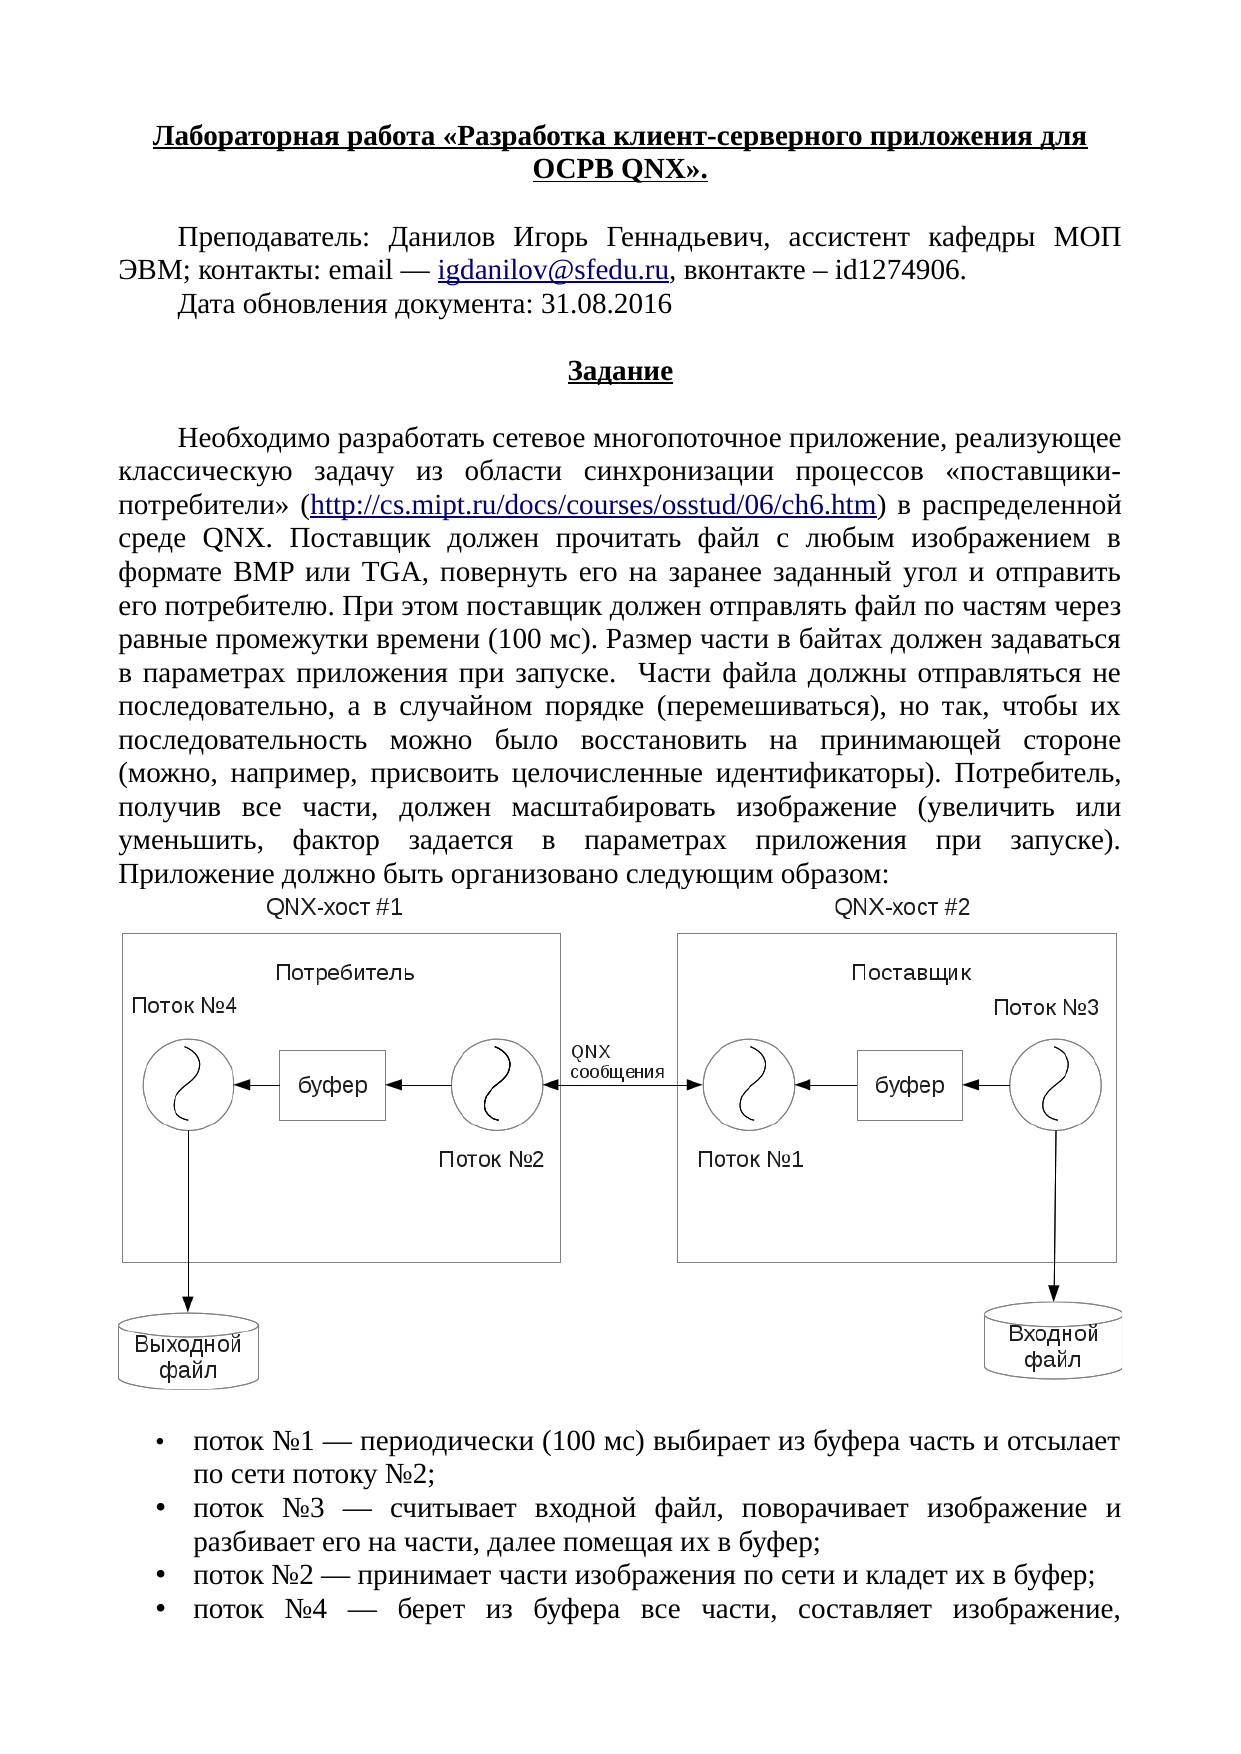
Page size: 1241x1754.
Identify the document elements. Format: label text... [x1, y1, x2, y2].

list поток №3 — считывает входной файл, поворачивает изображение и разбивает его на части, далее помещая их в буфер; [156, 1490, 1122, 1557]
list поток №1 — периодически (100 мс) выбирает из буфера часть и отсылает по сети потоку №2; [156, 1423, 1122, 1490]
text Дата обновления документа: 31.08.2016 [118, 286, 1122, 319]
text Преподаватель: Данилов Игорь Геннадьевич, ассистент кафедры МОП ЭВМ; контакты: email — igdanilov@sfedu.ru, вконтакте – id1274906. [118, 219, 1122, 286]
list поток №2 — принимает части изображения по сети и кладет их в буфер; [156, 1557, 1122, 1591]
text Задание [118, 353, 1122, 386]
picture [118, 889, 1123, 1390]
text Лабораторная работа «Разработка клиент-серверного приложения для ОСРВ QNX». [118, 118, 1122, 185]
list поток №4 — берет из буфера все части, составляет изображение, [156, 1591, 1122, 1625]
text Необходимо разработать сетевое многопоточное приложение, реализующее классическую задачу из области синхронизации процессов «поставщики-потребители» (http://cs.mipt.ru/docs/courses/osstud/06/ch6.htm) в распределенной среде QNX. Поставщик должен прочитать файл с любым изображением в формате BMP или TGA, повернуть его на заранее заданный угол и отправить его потребителю. При этом поставщик должен отправлять файл по частям через равные промежутки времени (100 мс). Размер части в байтах должен задаваться в параметрах приложения при запуске. Части файла должны отправляться не последовательно, а в случайном порядке (перемешиваться), но так, чтобы их последовательность можно было восстановить на принимающей стороне (можно, например, присвоить целочисленные идентификаторы). Потребитель, получив все части, должен масштабировать изображение (увеличить или уменьшить, фактор задается в параметрах приложения при запуске). Приложение должно быть организовано следующим образом: [118, 420, 1122, 889]
